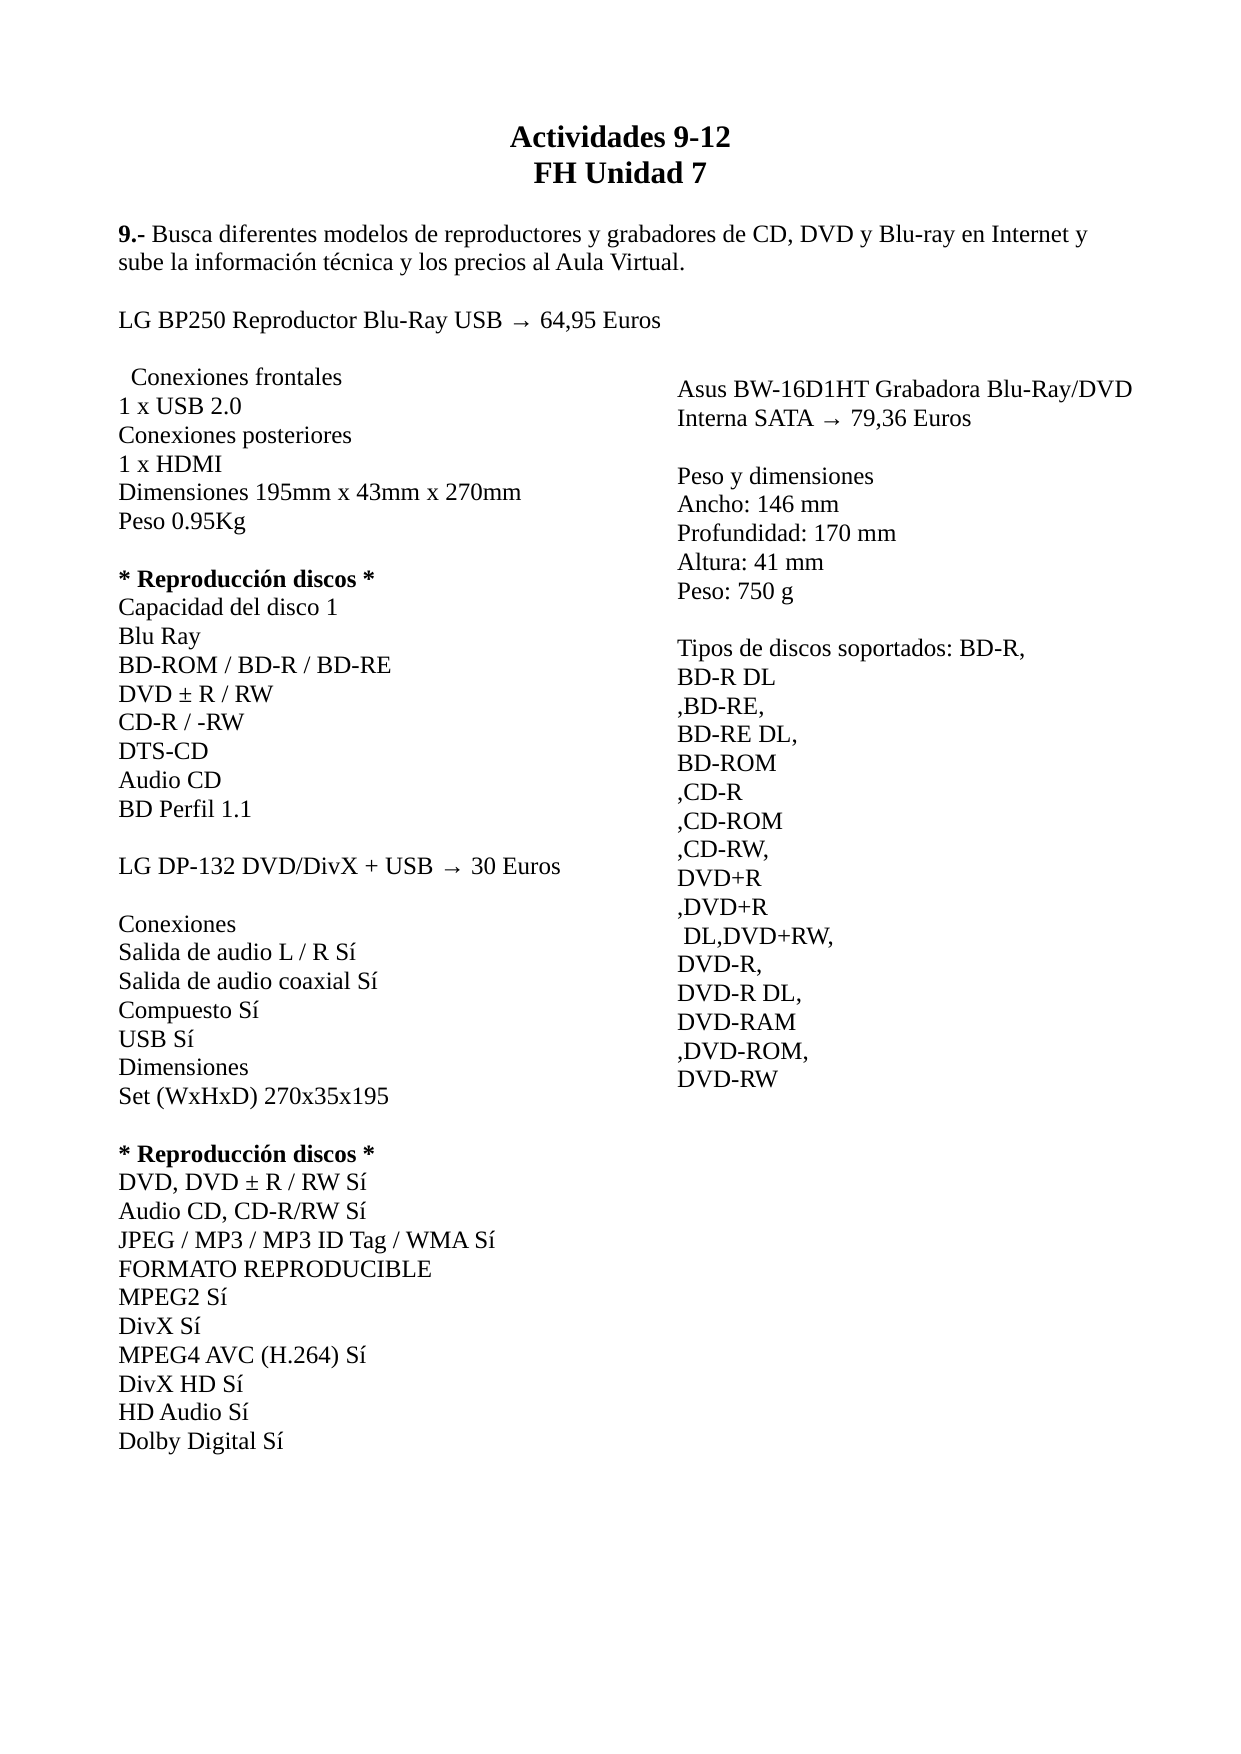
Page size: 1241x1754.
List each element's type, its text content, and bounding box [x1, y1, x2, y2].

text JPEG / MP3 / MP3 ID Tag / WMA Sí [118, 1225, 1122, 1254]
text Conexiones [118, 909, 1122, 937]
text 9.- Busca diferentes modelos de reproductores y grabadores de CD, DVD y Blu-ray en Internet y sube la información técnica y los precios al Aula Virtual. [118, 219, 1122, 276]
text BD-ROM / BD-R / BD-RE [118, 650, 1122, 679]
text MPEG2 Sí [118, 1282, 1122, 1311]
text BD Perfil 1.1 [118, 794, 1122, 822]
text DVD, DVD ± R / RW Sí [118, 1167, 1122, 1196]
text 1 x HDMI [118, 449, 1122, 477]
text Dimensiones [118, 1052, 1122, 1081]
text DVD ± R / RW [118, 679, 1122, 707]
text Dimensiones 195mm x 43mm x 270mm [118, 477, 1122, 506]
text * Reproducción discos * [118, 564, 1122, 592]
text * Reproducción discos * [118, 1139, 1122, 1167]
text CD-R / -RW [118, 707, 1122, 736]
text DivX HD Sí [118, 1369, 1122, 1397]
text Conexiones frontales [118, 362, 1122, 391]
text MPEG4 AVC (H.264) Sí [118, 1340, 1122, 1369]
text FH Unidad 7 [118, 154, 1122, 190]
text Salida de audio L / R Sí [118, 937, 1122, 966]
text FORMATO REPRODUCIBLE [118, 1254, 1122, 1282]
text USB Sí [118, 1024, 1122, 1052]
text Compuesto Sí [118, 995, 1122, 1024]
text Capacidad del disco 1 [118, 592, 1122, 621]
text LG BP250 Reproductor Blu-Ray USB → 64,95 Euros [118, 305, 1122, 334]
text Peso 0.95Kg [118, 506, 1122, 535]
text Audio CD [118, 765, 1122, 794]
text 1 x USB 2.0 [118, 391, 1122, 420]
text Conexiones posteriores [118, 420, 1122, 449]
text Dolby Digital Sí [118, 1426, 1122, 1455]
text Actividades 9-12 [118, 118, 1122, 154]
text Audio CD, CD-R/RW Sí [118, 1196, 1122, 1225]
text Set (WxHxD) 270x35x195 [118, 1081, 1122, 1110]
text LG DP-132 DVD/DivX + USB → 30 Euros [118, 851, 1122, 880]
text Salida de audio coaxial Sí [118, 966, 1122, 995]
text Blu Ray [118, 621, 1122, 650]
text DTS-CD [118, 736, 1122, 765]
text HD Audio Sí [118, 1397, 1122, 1426]
text DivX Sí [118, 1311, 1122, 1340]
